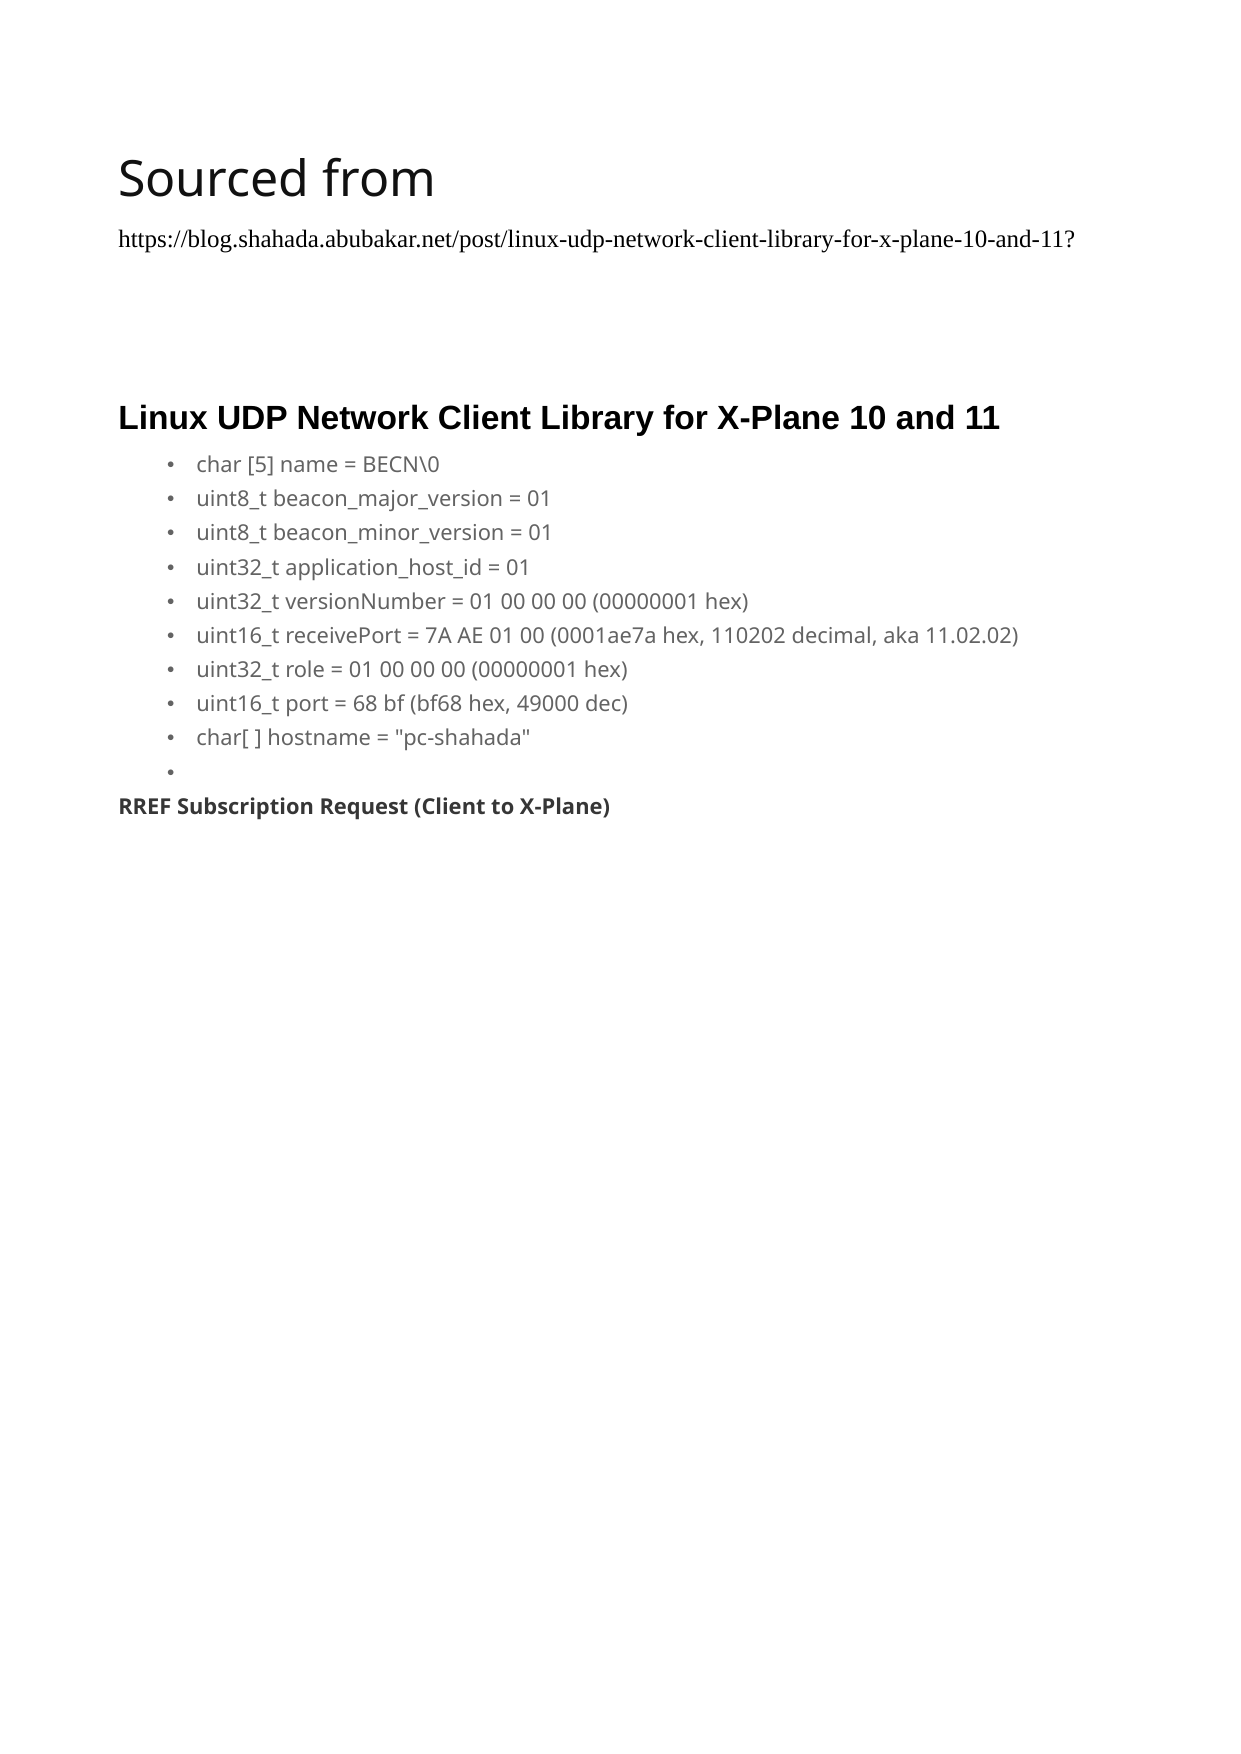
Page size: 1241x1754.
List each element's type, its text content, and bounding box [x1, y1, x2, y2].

list uint32_t versionNumber = 01 00 00 00 (00000001 hex) [167, 586, 1122, 615]
subtitle Linux UDP Network Client Library for X-Plane 10 and 11 [118, 398, 1122, 436]
list uint32_t application_host_id = 01 [167, 551, 1122, 581]
text RREF Subscription Request (Client to X-Plane) [118, 791, 1122, 820]
text https://blog.shahada.abubakar.net/post/linux-udp-network-client-library-for-x-plane-10-and-11? [118, 224, 1122, 252]
subtitle Sourced from [118, 143, 1122, 211]
list char[ ] hostname = "pc-shahada" [167, 722, 1122, 752]
list uint16_t receivePort = 7A AE 01 00 (0001ae7a hex, 110202 decimal, aka 11.02.02) [167, 620, 1122, 649]
list uint8_t beacon_major_version = 01 [167, 483, 1122, 513]
list uint16_t port = 68 bf (bf68 hex, 49000 dec) [167, 688, 1122, 718]
list uint8_t beacon_minor_version = 01 [167, 517, 1122, 547]
list uint32_t role = 01 00 00 00 (00000001 hex) [167, 654, 1122, 684]
list char [5] name = BECN\0 [167, 449, 1122, 479]
